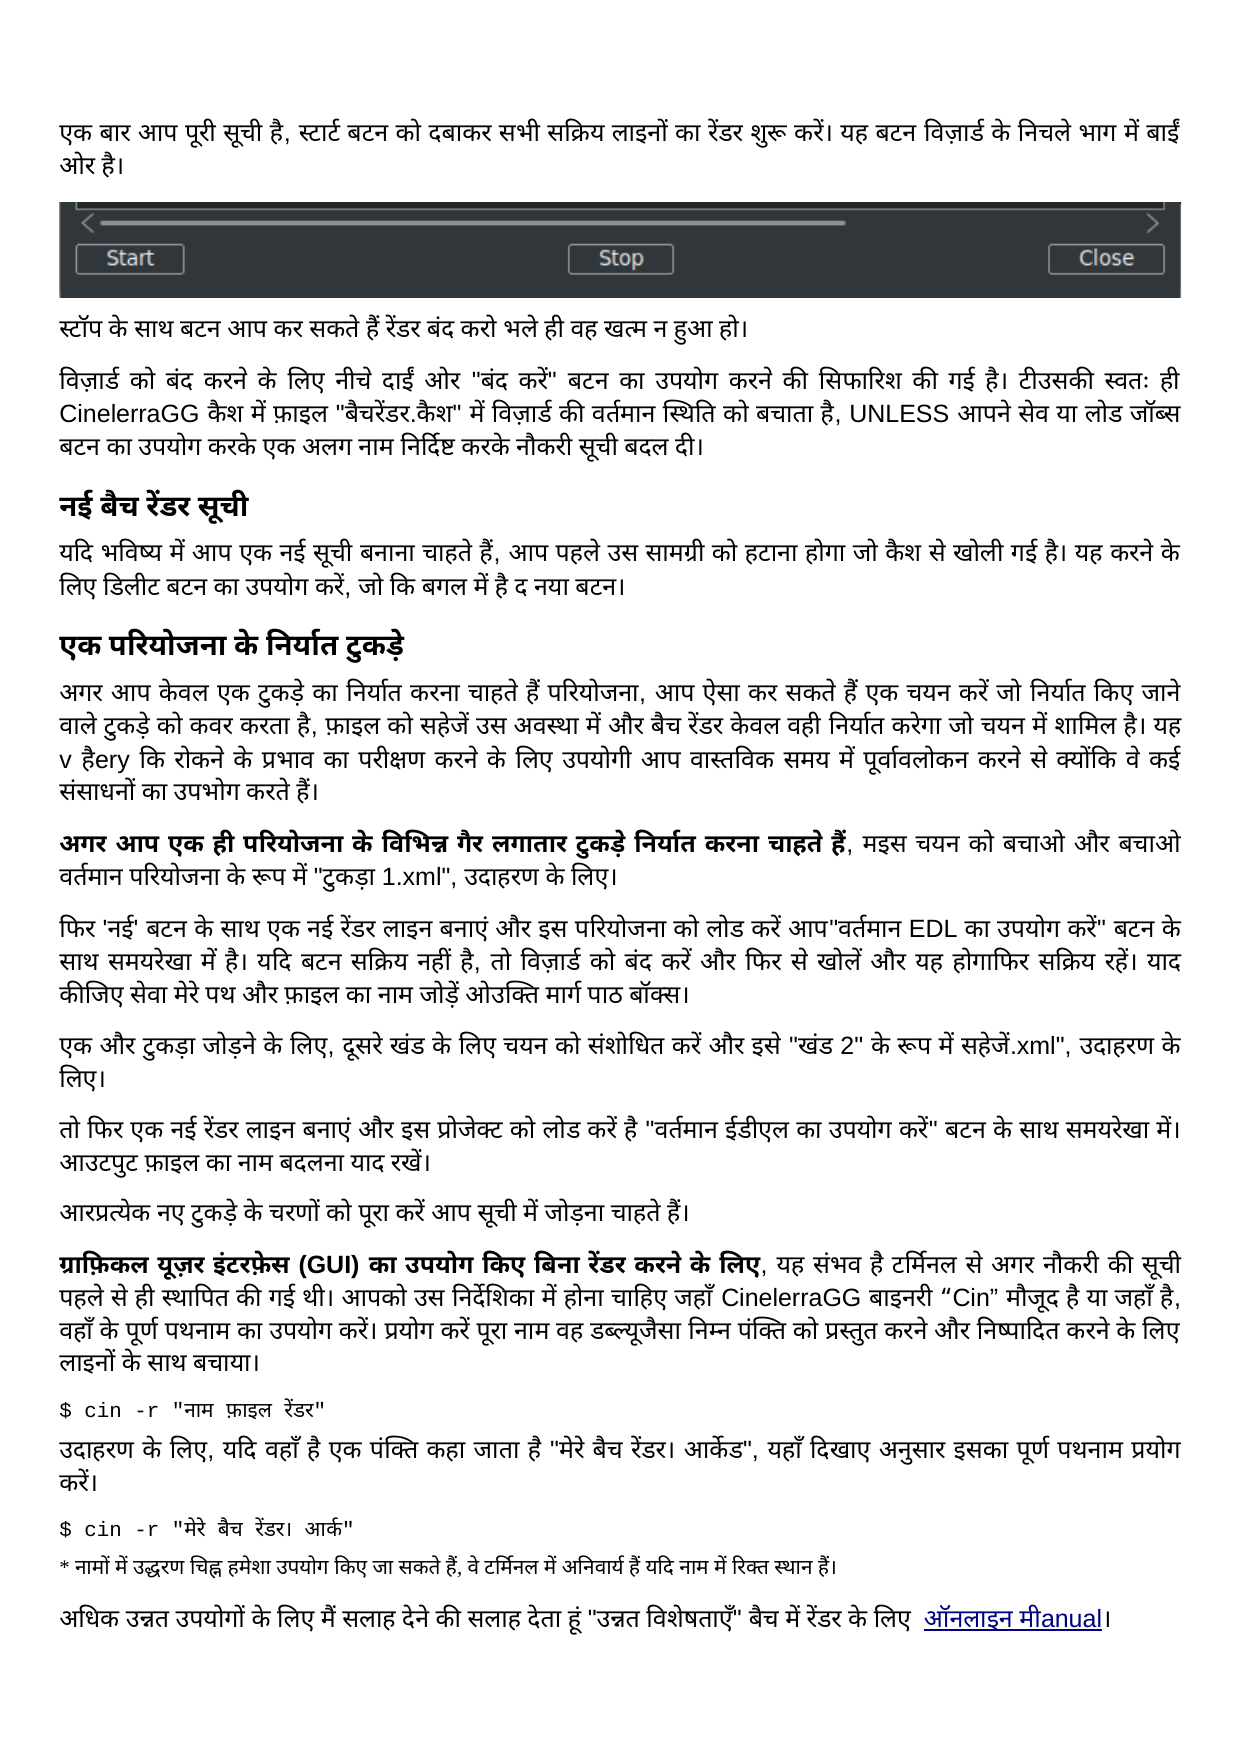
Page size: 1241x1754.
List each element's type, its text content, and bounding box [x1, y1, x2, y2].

text एक और टुकड़ा जोड़ने के लिए, दूसरे खंड के लिए चयन को संशोधित करें और इसे "खंड 2" के रूप में सहेजें.xml", उदाहरण के लिए। [59, 1031, 1181, 1098]
subtitle नई बैच रेंडर सूची [59, 490, 1181, 528]
text अगर आप एक ही परियोजना के विभिन्न गैर लगातार टुकड़े निर्यात करना चाहते हैं, मइस चयन को बचाओ और बचाओ वर्तमान परियोजना के रूप में "टुकड़ा 1.xml", उदाहरण के लिए। [59, 829, 1181, 896]
text उदाहरण के लिए, यदि वहाँ है एक पंक्ति कहा जाता है "मेरे बैच रेंडर। आर्केड", यहाँ दिखाए अनुसार इसका पूर्ण पथनाम प्रयोग करें। [59, 1435, 1181, 1501]
text $ cin -r "नाम फ़ाइल रेंडर" [59, 1400, 1181, 1423]
text फिर 'नई' बटन के साथ एक नई रेंडर लाइन बनाएं और इस परियोजना को लोड करें आप"वर्तमान EDL का उपयोग करें" बटन के साथ समयरेखा में है। यदि बटन सक्रिय नहीं है, तो विज़ार्ड को बंद करें और फिर से खोलें और यह होगाफिर सक्रिय रहें। याद कीजिए सेवा मेरे पथ और फ़ाइल का नाम जोड़ें ओउक्ति मार्ग पाठ बॉक्स। [59, 914, 1181, 1014]
text तो फिर एक नई रेंडर लाइन बनाएं और इस प्रोजेक्ट को लोड करें है "वर्तमान ईडीएल का उपयोग करें" बटन के साथ समयरेखा में। आउटपुट फ़ाइल का नाम बदलना याद रखें। [59, 1115, 1181, 1182]
text यदि भविष्य में आप एक नई सूची बनाना चाहते हैं, आप पहले उस सामग्री को हटाना होगा जो कैश से खोली गई है। यह करने के लिए डिलीट बटन का उपयोग करें, जो कि बगल में है द नया बटन। [59, 538, 1181, 605]
text स्टॉप के साथ बटन आप कर सकते हैं रेंडर बंद करो भले ही वह खत्म न हुआ हो। [59, 298, 1181, 348]
text विज़ार्ड को बंद करने के लिए नीचे दाईं ओर "बंद करें" बटन का उपयोग करने की सिफारिश की गई है। टीउसकी स्वतः ही CinelerraGG कैश में फ़ाइल "बैचरेंडर.कैश" में विज़ार्ड की वर्तमान स्थिति को बचाता है, UNLESS आपने सेव या लोड जॉब्स बटन का उपयोग करके एक अलग नाम निर्दिष्ट करके नौकरी सूची बदल दी। [59, 366, 1181, 466]
text $ cin -r "मेरे बैच रेंडर। आर्क" [59, 1519, 1181, 1543]
text आरप्रत्येक नए टुकड़े के चरणों को पूरा करें आप सूची में जोड़ना चाहते हैं। [59, 1199, 1181, 1232]
text अधिक उन्नत उपयोगों के लिए मैं सलाह देने की सलाह देता हूं "उन्नत विशेषताएँ" बैच में रेंडर के लिए ऑनलाइन मीanual। [59, 1600, 1181, 1637]
text * नामों में उद्धरण चिह्न हमेशा उपयोग किए जा सकते हैं, वे टर्मिनल में अनिवार्य हैं यदि नाम में रिक्त स्थान हैं। [59, 1554, 1181, 1583]
text ग्राफ़िकल यूज़र इंटरफ़ेस (GUI) का उपयोग किए बिना रेंडर करने के लिए, यह संभव है टर्मिनल से अगर नौकरी की सूची पहले से ही स्थापित की गई थी। आपको उस निर्देशिका में होना चाहिए जहाँ CinelerraGG बाइनरी “Cin” मौजूद है या जहाँ है, वहाँ के पूर्ण पथनाम का उपयोग करें। प्रयोग करें पूरा नाम वह डब्ल्यूजैसा निम्न पंक्ति को प्रस्तुत करने और निष्पादित करने के लिए लाइनों के साथ बचाया। [59, 1249, 1181, 1382]
picture [59, 202, 1182, 298]
subtitle एक परियोजना के निर्यात टुकड़े [59, 629, 1181, 668]
text एक बार आप पूरी सूची है, स्टार्ट बटन को दबाकर सभी सक्रिय लाइनों का रेंडर शुरू करें। यह बटन विज़ार्ड के निचले भाग में बाईं ओर है। [59, 118, 1181, 184]
text अगर आप केवल एक टुकड़े का निर्यात करना चाहते हैं परियोजना, आप ऐसा कर सकते हैं एक चयन करें जो निर्यात किए जाने वाले टुकड़े को कवर करता है, फ़ाइल को सहेजें उस अवस्था में और बैच रेंडर केवल वही निर्यात करेगा जो चयन में शामिल है। यह v हैery कि रोकने के प्रभाव का परीक्षण करने के लिए उपयोगी आप वास्तविक समय में पूर्वावलोकन करने से क्योंकि वे कई संसाधनों का उपभोग करते हैं। [59, 677, 1181, 811]
